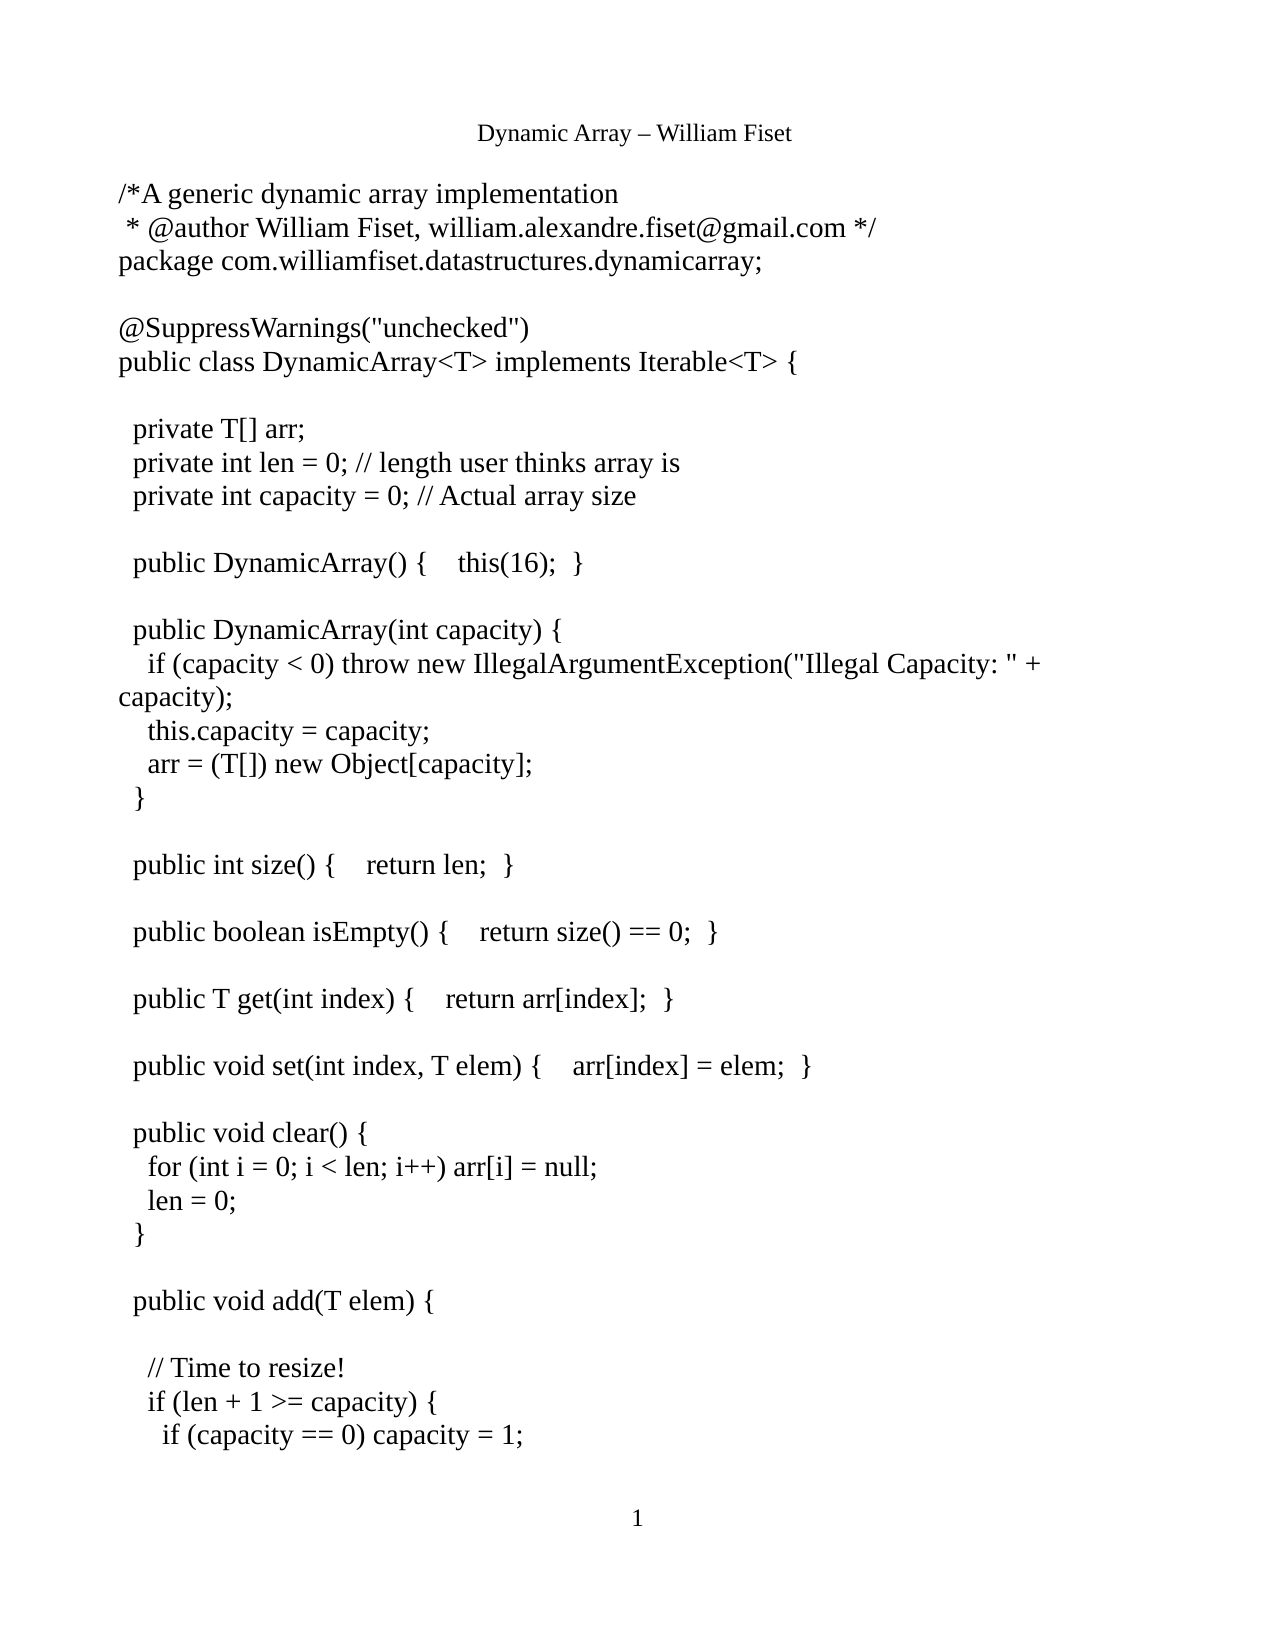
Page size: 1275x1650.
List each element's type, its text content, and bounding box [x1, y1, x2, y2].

text /*A generic dynamic array implementation [118, 176, 1157, 210]
text public DynamicArray(int capacity) { [118, 612, 1157, 646]
text public T get(int index) { return arr[index]; } [118, 981, 1157, 1015]
text public DynamicArray() { this(16); } [118, 545, 1157, 579]
text arr = (T[]) new Object[capacity]; [118, 747, 1157, 780]
text private int len = 0; // length user thinks array is [118, 445, 1157, 478]
text public class DynamicArray<T> implements Iterable<T> { [118, 344, 1157, 378]
text if (capacity < 0) throw new IllegalArgumentException("Illegal Capacity: " + capacity); [118, 646, 1157, 713]
text private T[] arr; [118, 411, 1157, 445]
text @SuppressWarnings("unchecked") [118, 311, 1157, 344]
text if (len + 1 >= capacity) { [118, 1384, 1157, 1417]
text } [118, 1216, 1157, 1250]
text public void clear() { [118, 1116, 1157, 1149]
text this.capacity = capacity; [118, 713, 1157, 747]
text public boolean isEmpty() { return size() == 0; } [118, 914, 1157, 948]
text public void add(T elem) { [118, 1283, 1157, 1317]
text len = 0; [118, 1183, 1157, 1216]
text if (capacity == 0) capacity = 1; [118, 1417, 1157, 1451]
text public int size() { return len; } [118, 847, 1157, 881]
text } [118, 780, 1157, 814]
text public void set(int index, T elem) { arr[index] = elem; } [118, 1048, 1157, 1082]
text private int capacity = 0; // Actual array size [118, 478, 1157, 512]
text package com.williamfiset.datastructures.dynamicarray; [118, 243, 1157, 277]
text for (int i = 0; i < len; i++) arr[i] = null; [118, 1149, 1157, 1183]
text // Time to resize! [118, 1350, 1157, 1384]
text * @author William Fiset, william.alexandre.fiset@gmail.com */ [118, 210, 1157, 243]
